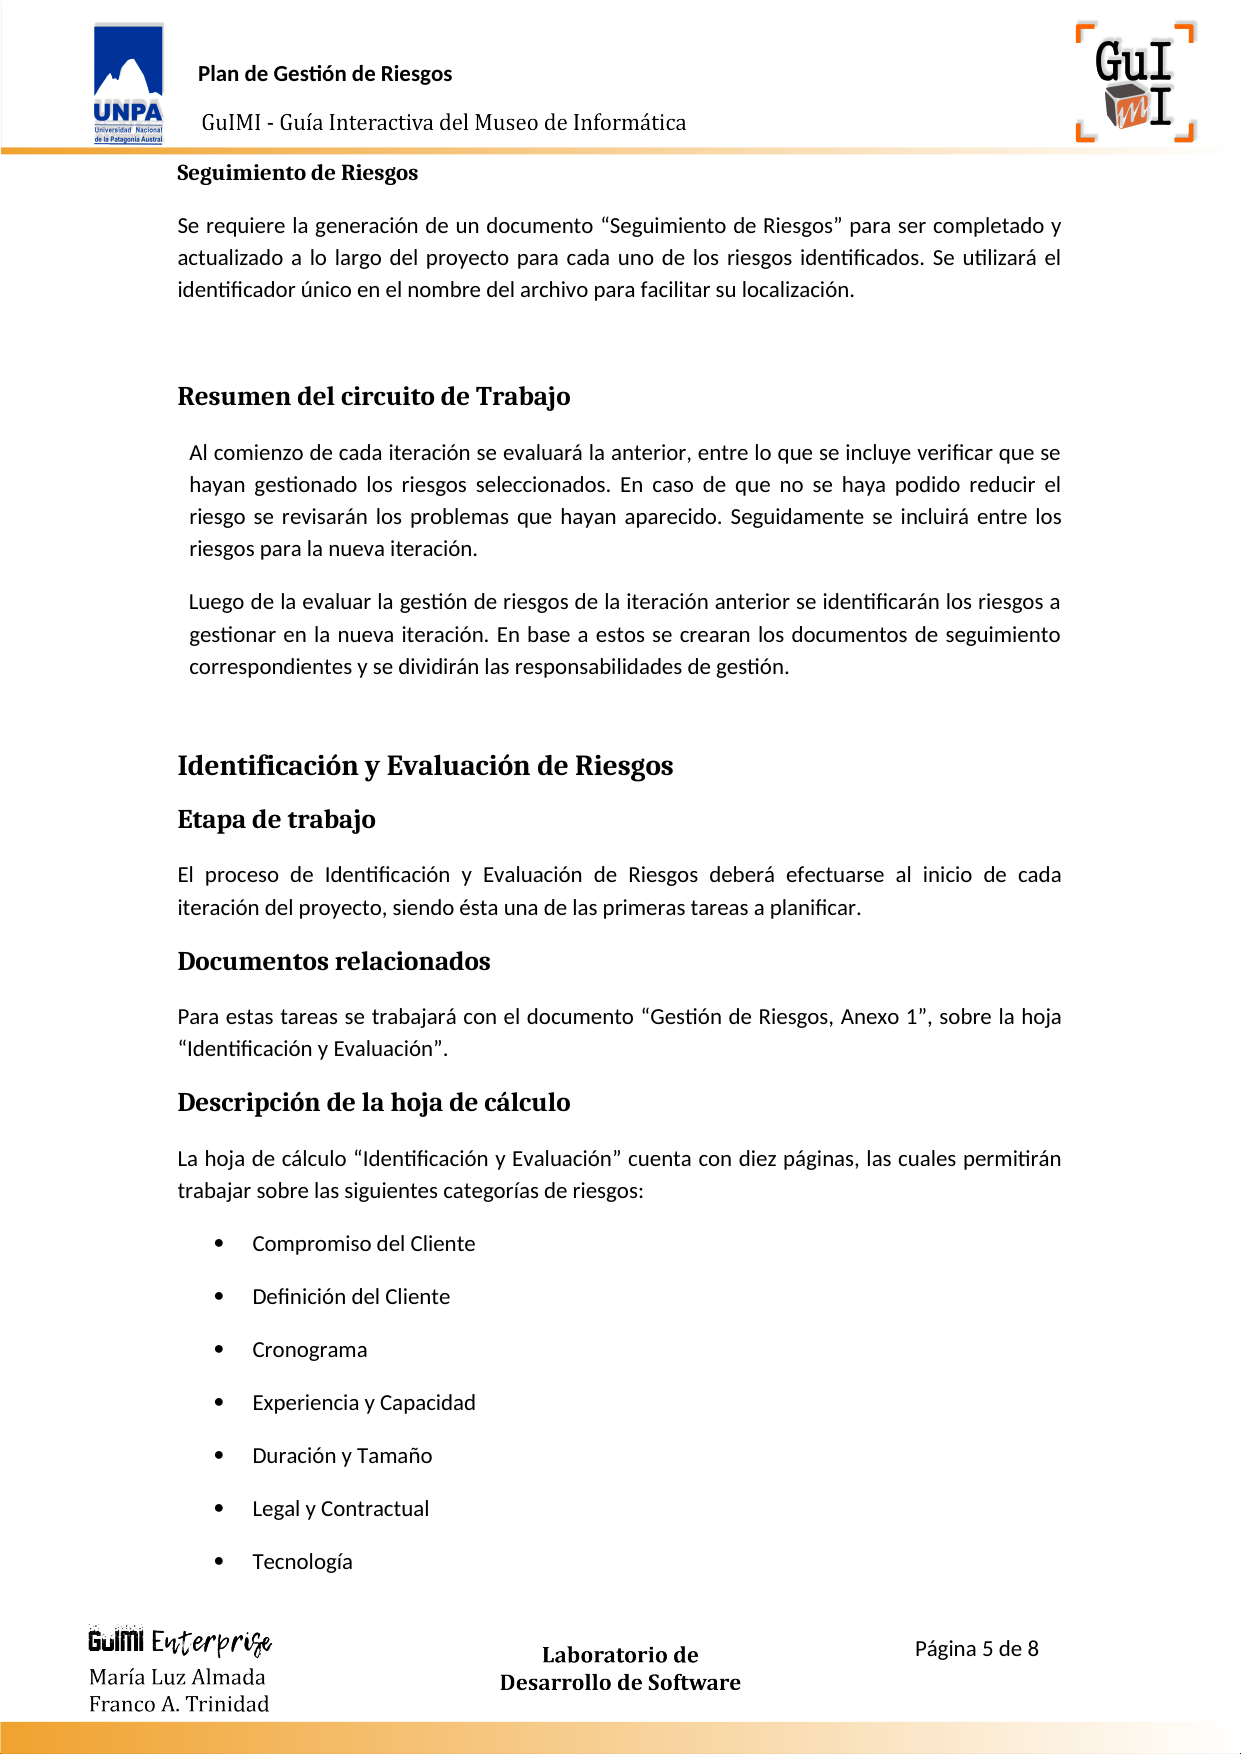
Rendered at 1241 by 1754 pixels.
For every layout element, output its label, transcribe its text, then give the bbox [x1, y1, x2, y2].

subtitle Resumen del circuito de Trabajo [177, 381, 1063, 412]
subtitle Etapa de trabajo [177, 804, 1063, 835]
list Legal y Contractual [215, 1494, 1063, 1522]
text Al comienzo de cada iteración se evaluará la anterior, entre lo que se incluye verificar que se hayan gestionado los riesgos seleccionados. En caso de que no se haya podido reducir el riesgo se revisarán los problemas que hayan aparecido. Seguidamente se incluirá entre los riesgos para la nueva iteración. [188, 438, 1063, 562]
list Tecnología [215, 1547, 1063, 1575]
subtitle Descripción de la hoja de cálculo [177, 1087, 1063, 1119]
list Compromiso del Cliente [215, 1229, 1063, 1257]
picture [0, 0, 1241, 155]
text Para estas tareas se trabajará con el documento “Gestión de Riesgos, Anexo 1”, sobre la hoja “Identificación y Evaluación”. [177, 1002, 1063, 1062]
text La hoja de cálculo “Identificación y Evaluación” cuenta con diez páginas, las cuales permitirán trabajar sobre las siguientes categorías de riesgos: [177, 1144, 1063, 1204]
list Definición del Cliente [215, 1282, 1063, 1310]
list Cronograma [215, 1335, 1063, 1363]
picture [0, 1613, 1241, 1754]
text El proceso de Identificación y Evaluación de Riesgos deberá efectuarse al inicio de cada iteración del proyecto, siendo ésta una de las primeras tareas a planificar. [177, 861, 1063, 921]
subtitle Documentos relacionados [177, 946, 1063, 977]
subtitle Seguimiento de Riesgos [177, 160, 1063, 186]
list Experiencia y Capacidad [215, 1388, 1063, 1416]
text Se requiere la generación de un documento “Seguimiento de Riesgos” para ser completado y actualizado a lo largo del proyecto para cada uno de los riesgos identificados. Se utilizará el identificador único en el nombre del archivo para facilitar su localización. [177, 211, 1063, 303]
text Luego de la evaluar la gestión de riesgos de la iteración anterior se identificarán los riesgos a gestionar en la nueva iteración. En base a estos se crearan los documentos de seguimiento correspondientes y se dividirán las responsabilidades de gestión. [188, 587, 1063, 680]
subtitle Identificación y Evaluación de Riesgos [177, 749, 1063, 783]
list Duración y Tamaño [215, 1441, 1063, 1469]
